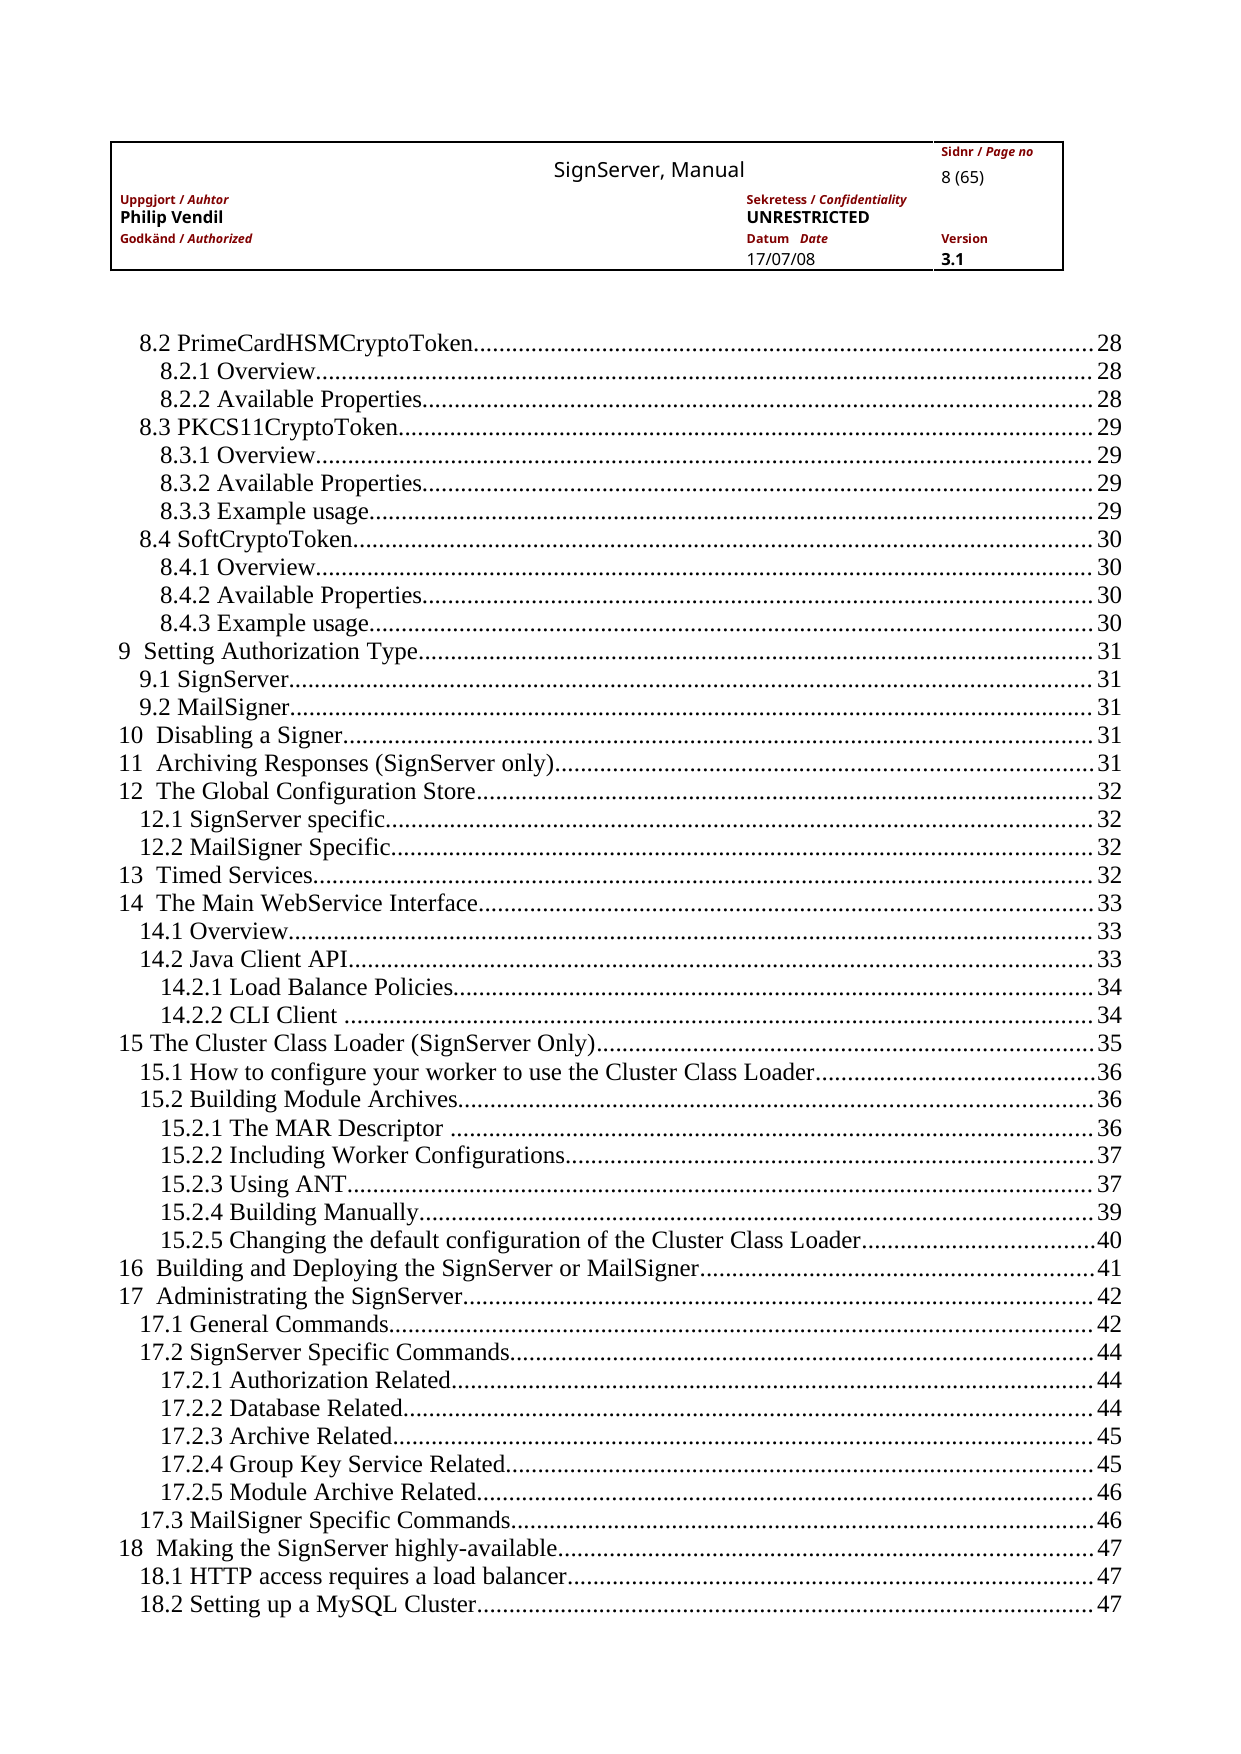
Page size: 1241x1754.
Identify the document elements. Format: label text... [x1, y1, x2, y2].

text 15.2.2 Including Worker Configurations 37 [160, 1141, 1122, 1169]
text 14.2.2 CLI Client 34 [160, 1001, 1122, 1029]
text 17.2.3 Archive Related 45 [160, 1422, 1122, 1450]
text 17.1 General Commands 42 [139, 1309, 1122, 1338]
text 18.1 HTTP access requires a load balancer 47 [139, 1562, 1122, 1590]
text 8.3.1 Overview 29 [160, 441, 1122, 469]
text 16 Building and Deploying the SignServer or MailSigner 41 [118, 1253, 1122, 1282]
text 14.2.1 Load Balance Policies 34 [160, 973, 1122, 1001]
text 12.2 MailSigner Specific 32 [139, 833, 1122, 861]
text 15.2.5 Changing the default configuration of the Cluster Class Loader 40 [160, 1226, 1122, 1253]
text 8.3.2 Available Properties 29 [160, 469, 1122, 497]
text 8.4.1 Overview 30 [160, 553, 1122, 581]
text 8.3 PKCS11CryptoToken 29 [139, 413, 1122, 441]
text 17 Administrating the SignServer 42 [118, 1282, 1122, 1309]
text 9 Setting Authorization Type 31 [118, 637, 1122, 665]
text 8.4.3 Example usage 30 [160, 609, 1122, 637]
text 17.2 SignServer Specific Commands 44 [139, 1338, 1122, 1366]
text 17.3 MailSigner Specific Commands 46 [139, 1506, 1122, 1534]
text 13 Timed Services 32 [118, 861, 1122, 889]
text 18 Making the SignServer highly-available 47 [118, 1534, 1122, 1562]
text 15.2.1 The MAR Descriptor 36 [160, 1113, 1122, 1141]
text 8.2 PrimeCardHSMCryptoToken 28 [139, 329, 1122, 357]
text 17.2.5 Module Archive Related 46 [160, 1478, 1122, 1506]
text 15.2 Building Module Archives 36 [139, 1085, 1122, 1113]
text 9.1 SignServer 31 [139, 665, 1122, 693]
text 17.2.4 Group Key Service Related 45 [160, 1450, 1122, 1478]
text 12.1 SignServer specific 32 [139, 805, 1122, 833]
text 11 Archiving Responses (SignServer only) 31 [118, 749, 1122, 777]
text 18.2 Setting up a MySQL Cluster 47 [139, 1590, 1122, 1618]
text 15.1 How to configure your worker to use the Cluster Class Loader 36 [139, 1057, 1122, 1085]
text 15 The Cluster Class Loader (SignServer Only) 35 [118, 1029, 1122, 1057]
text 15.2.3 Using ANT 37 [160, 1169, 1122, 1197]
text 8.2.2 Available Properties 28 [160, 385, 1122, 413]
text 9.2 MailSigner 31 [139, 693, 1122, 721]
text 10 Disabling a Signer 31 [118, 721, 1122, 749]
text 8.2.1 Overview 28 [160, 357, 1122, 385]
text 8.4.2 Available Properties 30 [160, 581, 1122, 609]
text 8.3.3 Example usage 29 [160, 497, 1122, 525]
text 8.4 SoftCryptoToken 30 [139, 525, 1122, 553]
text 14.2 Java Client API 33 [139, 945, 1122, 973]
text 12 The Global Configuration Store 32 [118, 777, 1122, 805]
text 14.1 Overview 33 [139, 917, 1122, 945]
text 17.2.2 Database Related 44 [160, 1394, 1122, 1422]
text 15.2.4 Building Manually 39 [160, 1197, 1122, 1226]
text 14 The Main WebService Interface 33 [118, 889, 1122, 917]
text 17.2.1 Authorization Related 44 [160, 1366, 1122, 1394]
